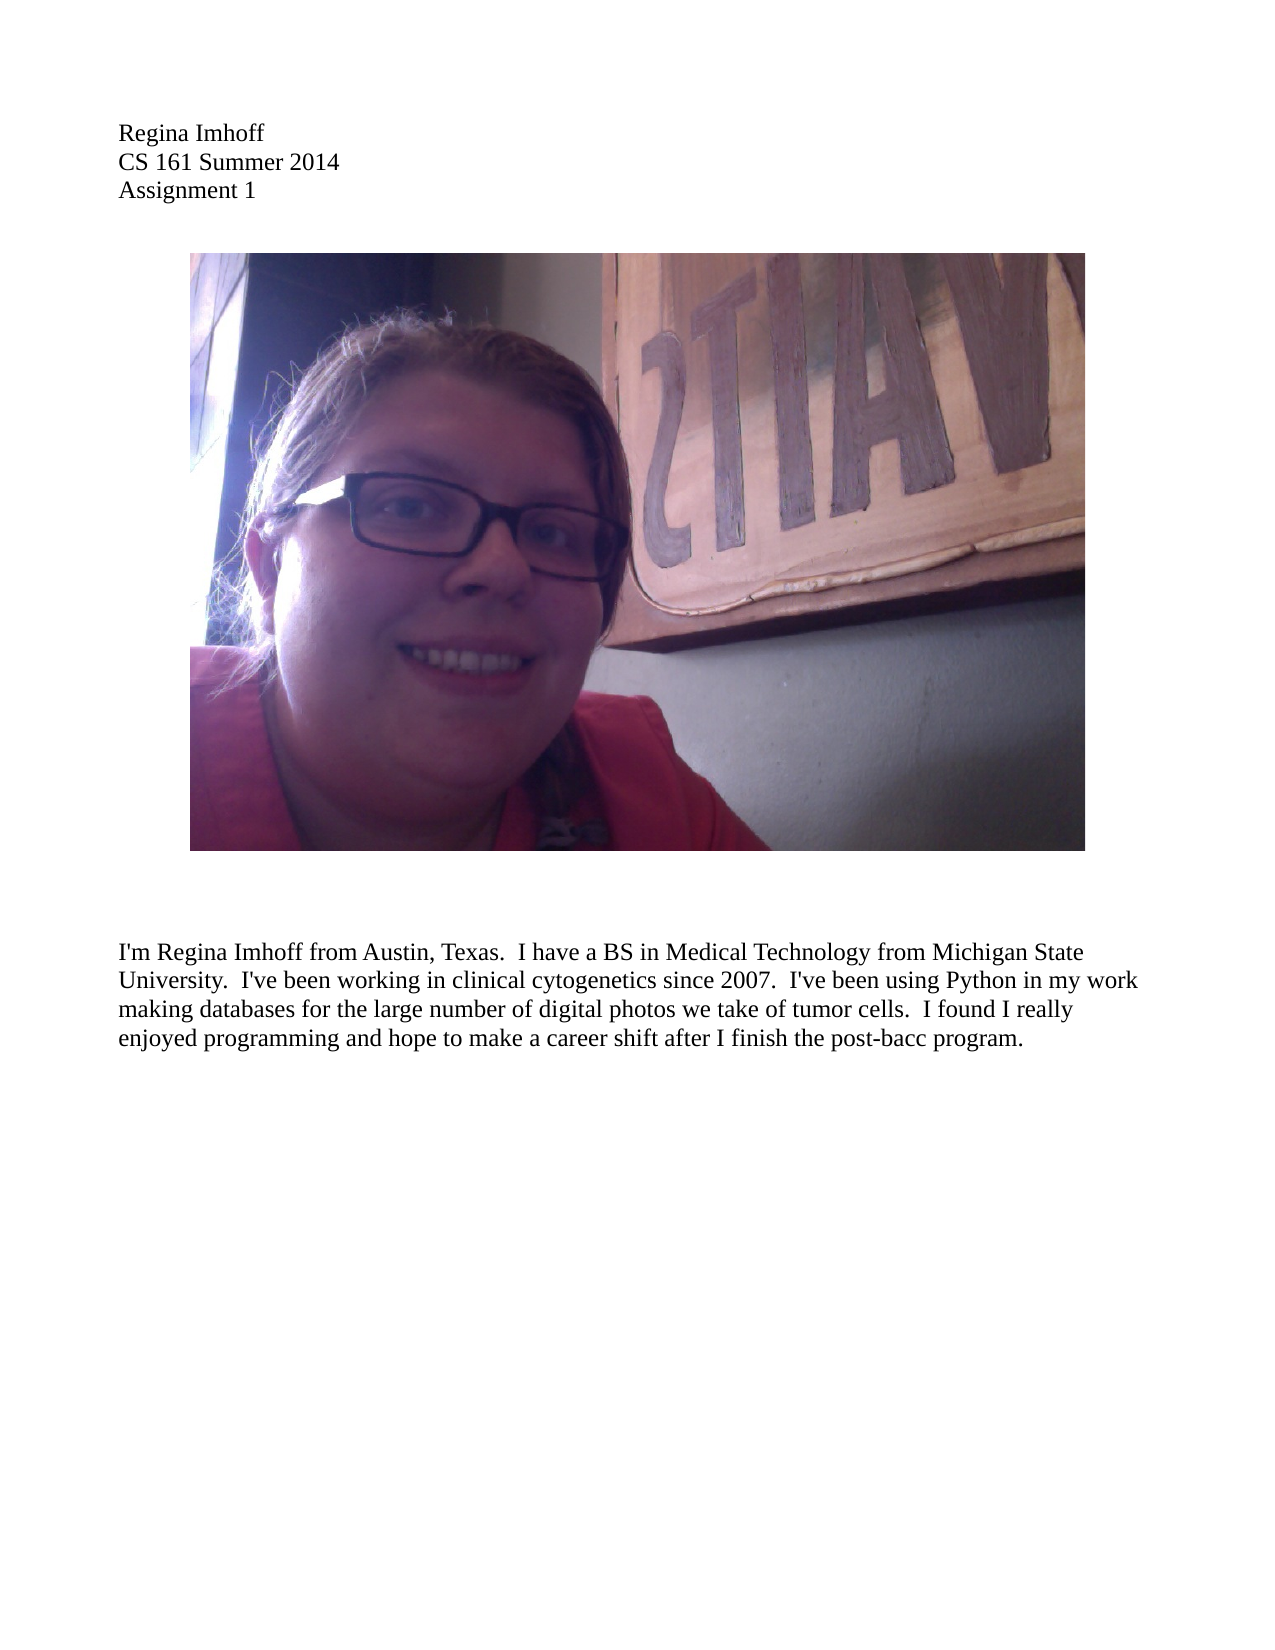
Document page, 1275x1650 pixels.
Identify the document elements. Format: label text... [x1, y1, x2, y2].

text Assignment 1 [118, 176, 1157, 204]
text I'm Regina Imhoff from Austin, Texas. I have a BS in Medical Technology from Michigan State University. I've been working in clinical cytogenetics since 2007. I've been using Python in my work making databases for the large number of digital photos we take of tumor cells. I found I really enjoyed programming and hope to make a career shift after I finish the post-bacc program. [118, 937, 1157, 1052]
picture [190, 253, 1086, 851]
text CS 161 Summer 2014 [118, 147, 1157, 176]
text Regina Imhoff [118, 118, 1157, 147]
